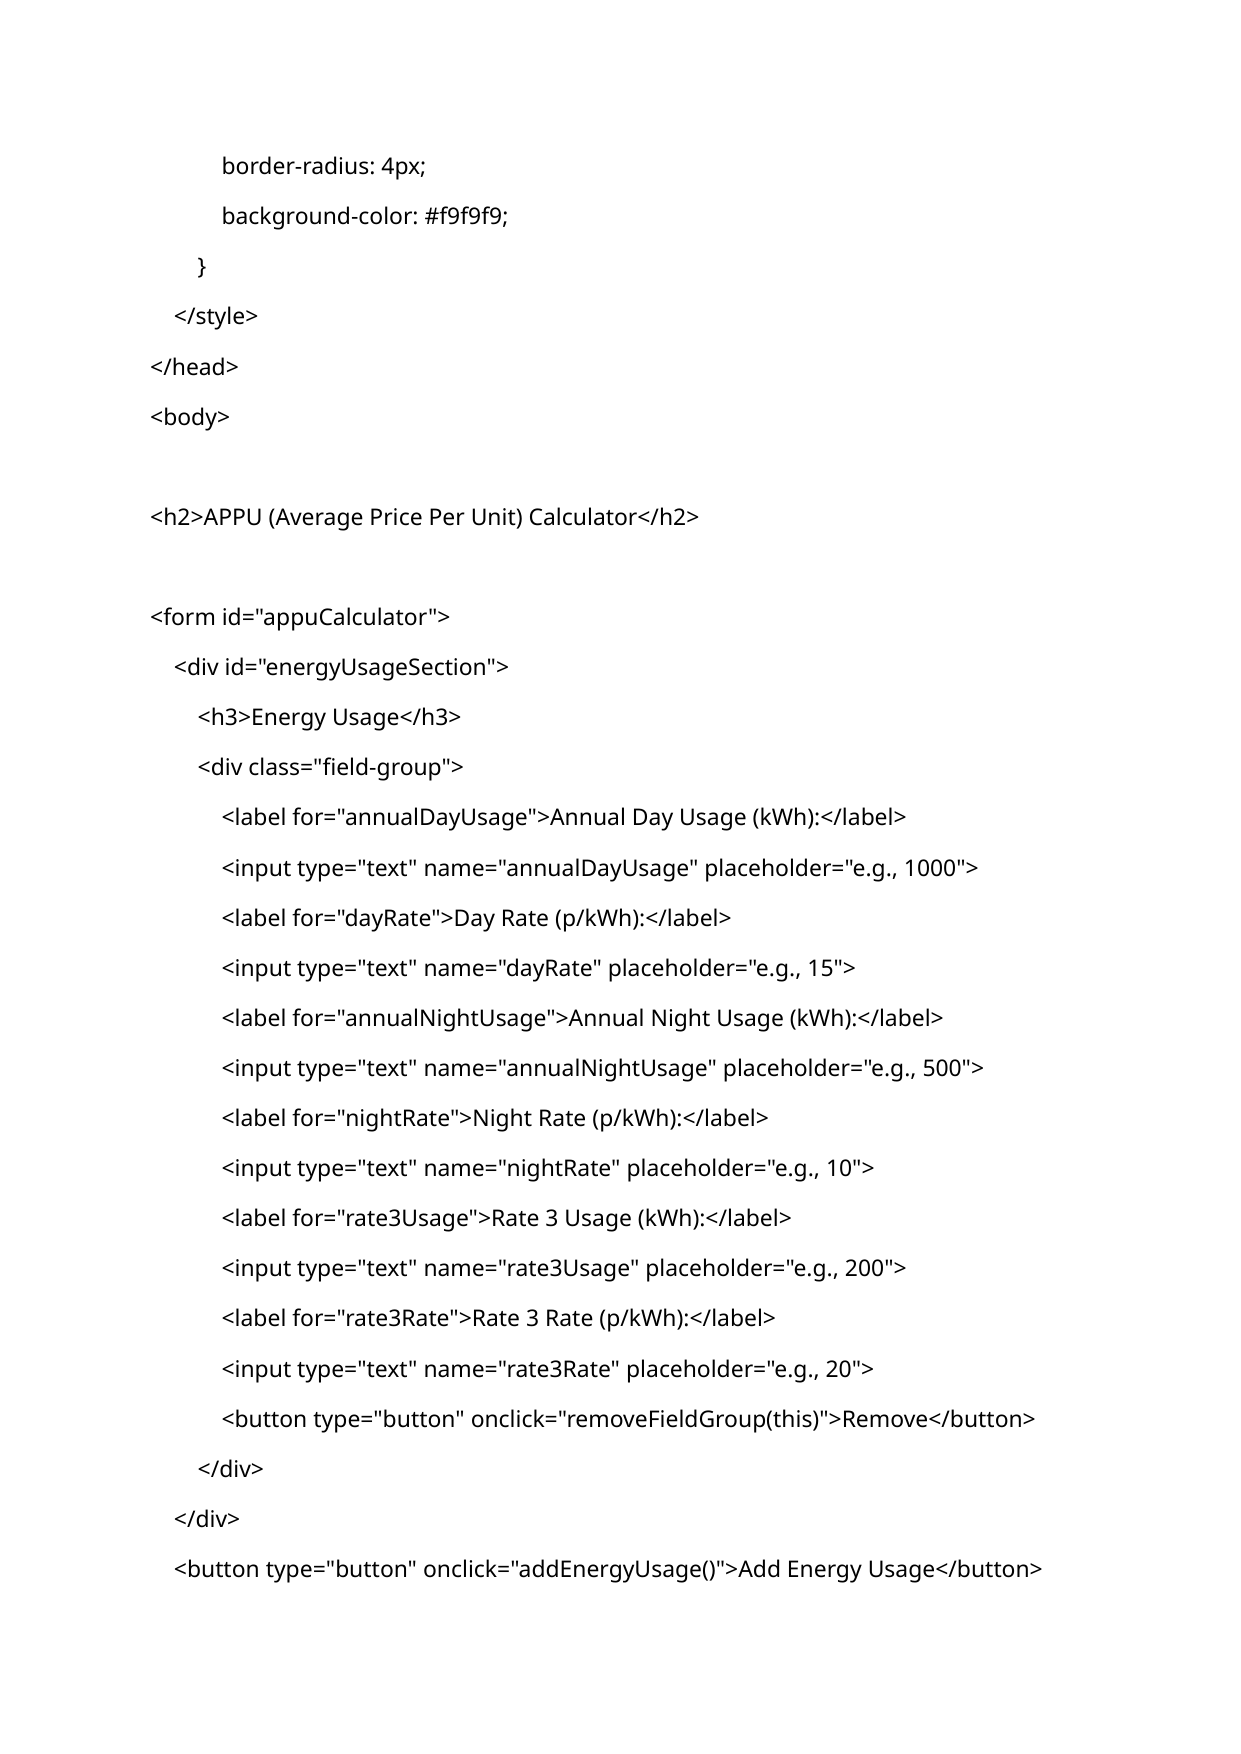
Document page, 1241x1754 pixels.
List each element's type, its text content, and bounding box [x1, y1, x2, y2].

text <h2>APPU (Average Price Per Unit) Calculator</h2> [150, 501, 1090, 532]
text <label for="rate3Usage">Rate 3 Usage (kWh):</label> [150, 1202, 1090, 1233]
text <h3>Energy Usage</h3> [150, 701, 1090, 732]
text <input type="text" name="annualDayUsage" placeholder="e.g., 1000"> [150, 851, 1090, 883]
text <input type="text" name="annualNightUsage" placeholder="e.g., 500"> [150, 1052, 1090, 1083]
text border-radius: 4px; [150, 150, 1090, 181]
text <button type="button" onclick="addEnergyUsage()">Add Energy Usage</button> [150, 1553, 1090, 1584]
text <input type="text" name="rate3Rate" placeholder="e.g., 20"> [150, 1352, 1090, 1384]
text <label for="annualDayUsage">Annual Day Usage (kWh):</label> [150, 801, 1090, 833]
text } [150, 250, 1090, 281]
text <div id="energyUsageSection"> [150, 651, 1090, 682]
text </style> [150, 300, 1090, 332]
text <button type="button" onclick="removeFieldGroup(this)">Remove</button> [150, 1403, 1090, 1434]
text <form id="appuCalculator"> [150, 601, 1090, 632]
text </div> [150, 1453, 1090, 1484]
text </div> [150, 1503, 1090, 1534]
text <input type="text" name="nightRate" placeholder="e.g., 10"> [150, 1152, 1090, 1183]
text <div class="field-group"> [150, 751, 1090, 782]
text <label for="rate3Rate">Rate 3 Rate (p/kWh):</label> [150, 1302, 1090, 1334]
text </head> [150, 350, 1090, 382]
text <label for="nightRate">Night Rate (p/kWh):</label> [150, 1102, 1090, 1133]
text <body> [150, 401, 1090, 432]
text <label for="annualNightUsage">Annual Night Usage (kWh):</label> [150, 1002, 1090, 1033]
text background-color: #f9f9f9; [150, 200, 1090, 231]
text <input type="text" name="rate3Usage" placeholder="e.g., 200"> [150, 1252, 1090, 1283]
text <input type="text" name="dayRate" placeholder="e.g., 15"> [150, 952, 1090, 983]
text <label for="dayRate">Day Rate (p/kWh):</label> [150, 902, 1090, 933]
